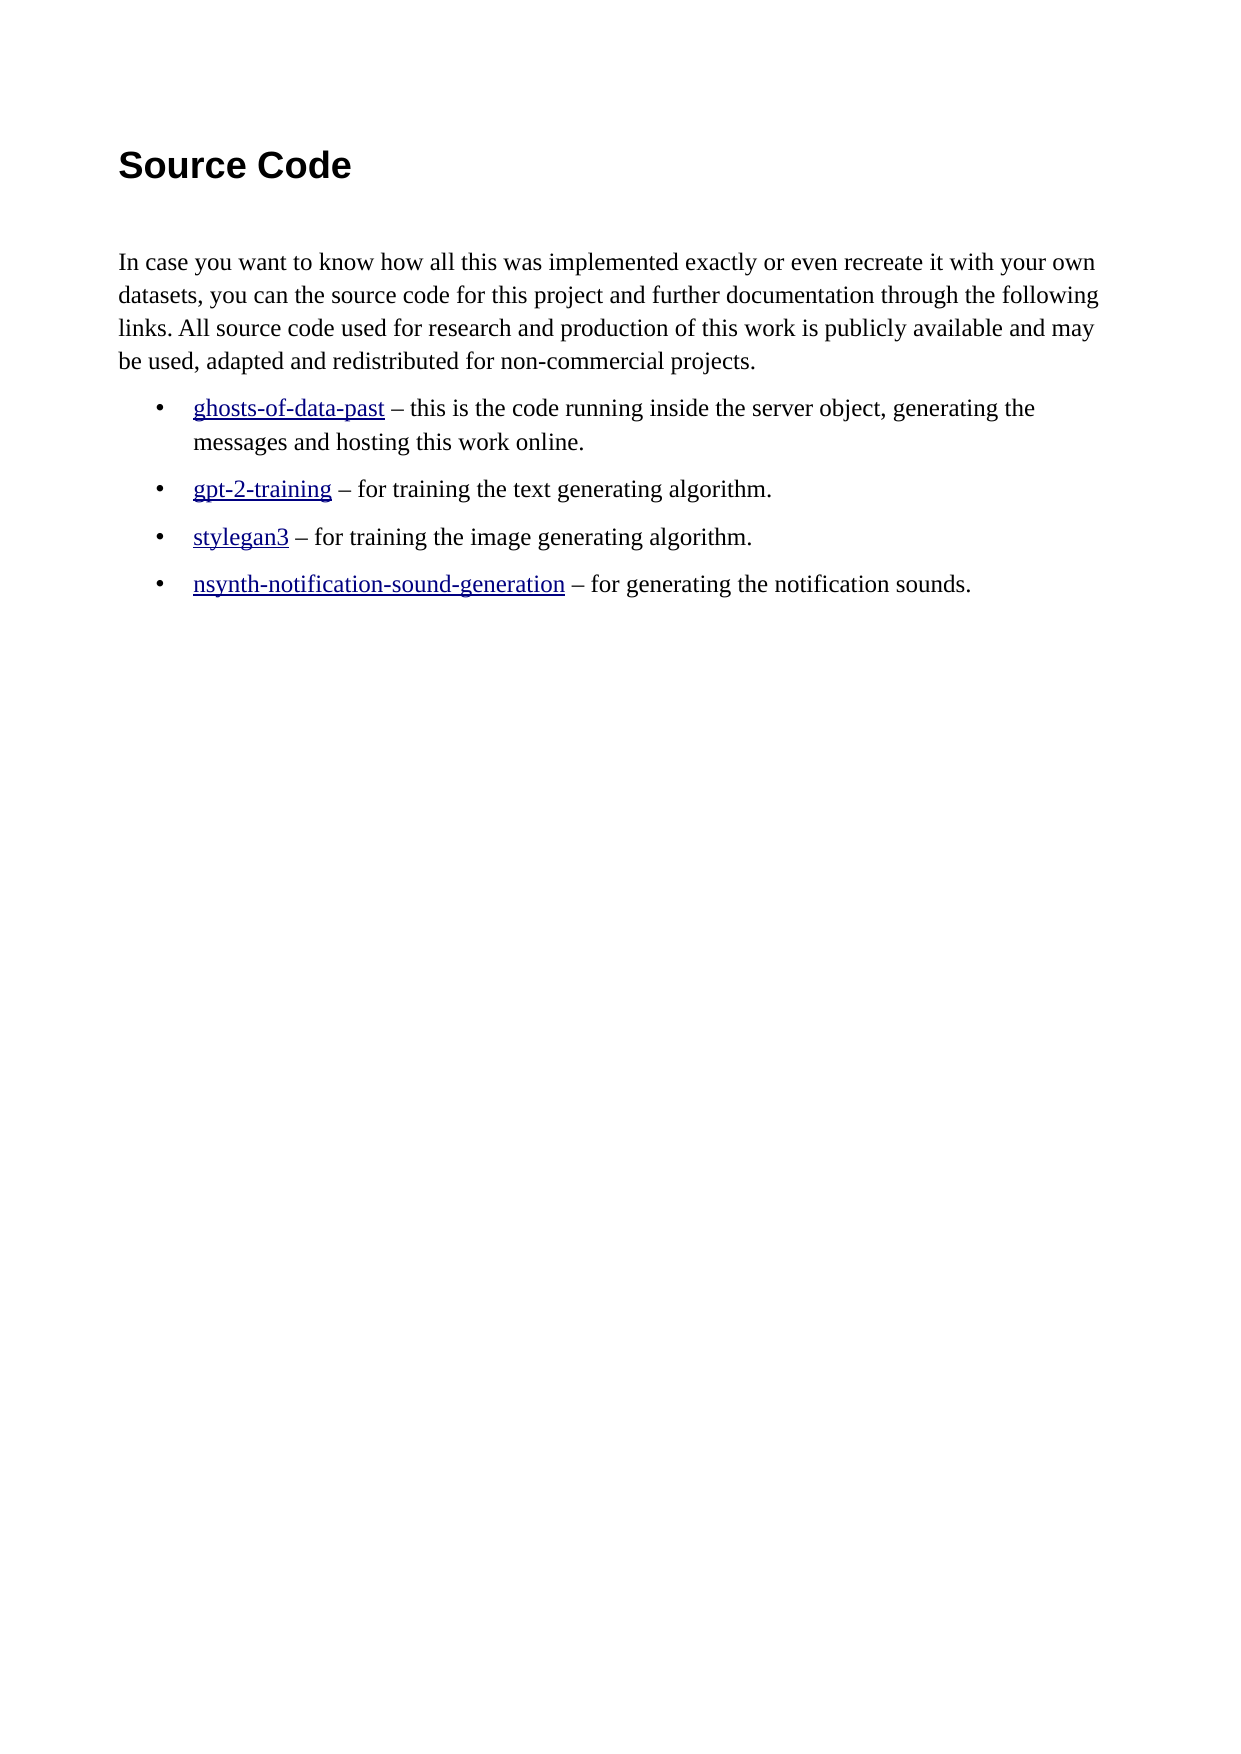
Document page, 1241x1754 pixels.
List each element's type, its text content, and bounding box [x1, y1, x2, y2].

subtitle Source Code [118, 143, 1122, 187]
list nsynth-notification-sound-generation – for generating the notification sounds. [156, 569, 1122, 598]
text In case you want to know how all this was implemented exactly or even recreate it with your own datasets, you can the source code for this project and further documentation through the following links. All source code used for research and production of this work is publicly available and may be used, adapted and redistributed for non-commercial projects. [118, 247, 1122, 375]
list gpt-2-training – for training the text generating algorithm. [156, 474, 1122, 503]
list stylegan3 – for training the image generating algorithm. [156, 522, 1122, 551]
list ghosts-of-data-past – this is the code running inside the server object, generating the messages and hosting this work online. [156, 393, 1122, 455]
